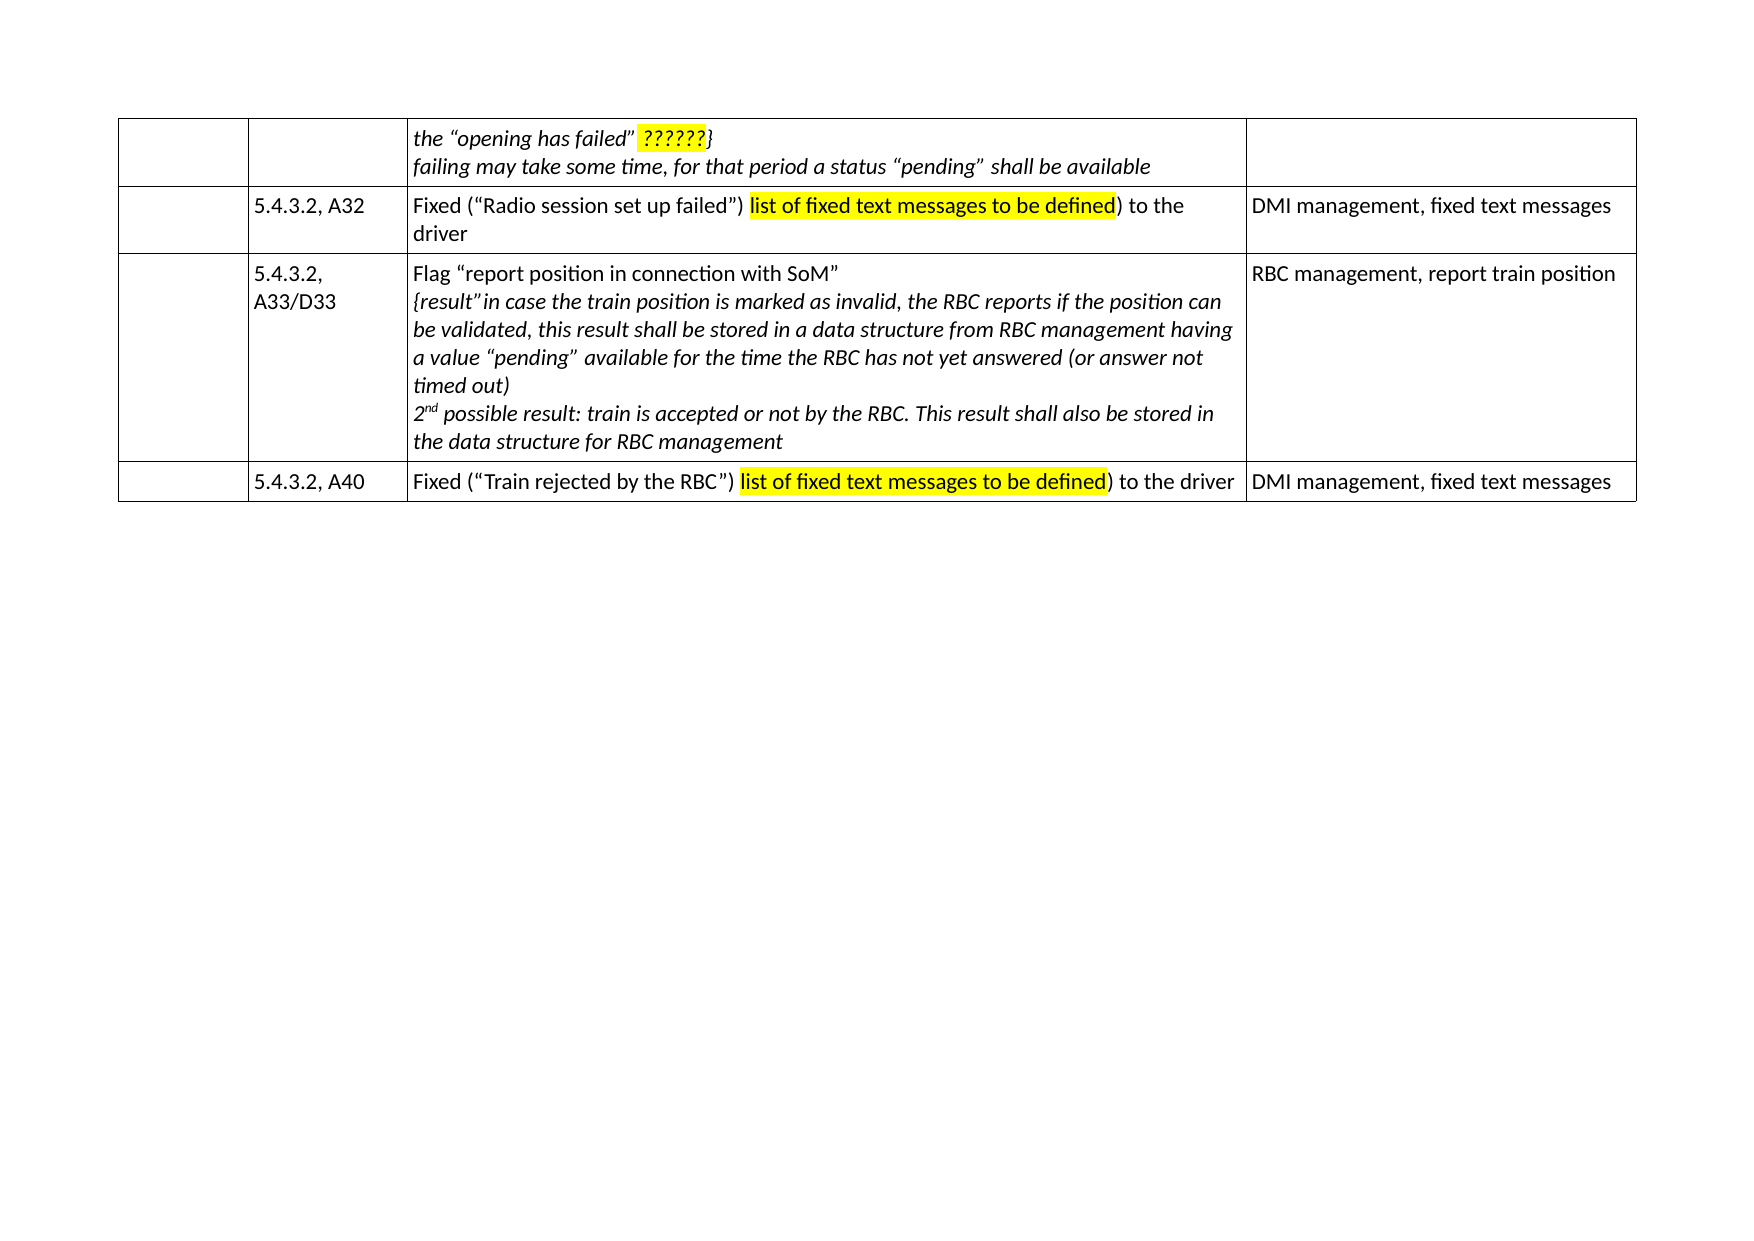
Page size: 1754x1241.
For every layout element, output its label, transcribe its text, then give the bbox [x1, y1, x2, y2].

table_cell 5.4.3.2, A33/D33 [249, 254, 407, 461]
table_cell Fixed (“Radio session set up failed”) list of fixed text messages to be defined) to the driver [408, 187, 1246, 253]
table_cell Flag “report position in connection with SoM” {result”in case the train position is marked as invalid, the RBC reports if the position can be validated, this result shall be stored in a data structure from RBC management having a value “pending” available for the time the RBC has not yet answered (or answer not timed out) 2nd possible result: train is accepted or not by the RBC. This result shall also be stored in the data structure for RBC management [408, 254, 1246, 461]
table_cell Fixed (“Train rejected by the RBC”) list of fixed text messages to be defined) to the driver [408, 462, 1246, 501]
table_cell [1247, 119, 1636, 186]
table_cell DMI management, fixed text messages [1247, 462, 1636, 501]
table_cell RBC management, report train position [1247, 254, 1636, 461]
table_cell [119, 119, 248, 186]
table_cell [119, 187, 248, 253]
table_cell [249, 119, 407, 186]
table_cell [119, 254, 248, 461]
table_cell the “opening has failed” ??????} failing may take some time, for that period a status “pending” shall be available [408, 119, 1246, 186]
table_cell DMI management, fixed text messages [1247, 187, 1636, 253]
table_cell 5.4.3.2, A32 [249, 187, 407, 253]
table_cell [119, 462, 248, 501]
table_cell 5.4.3.2, A40 [249, 462, 407, 501]
